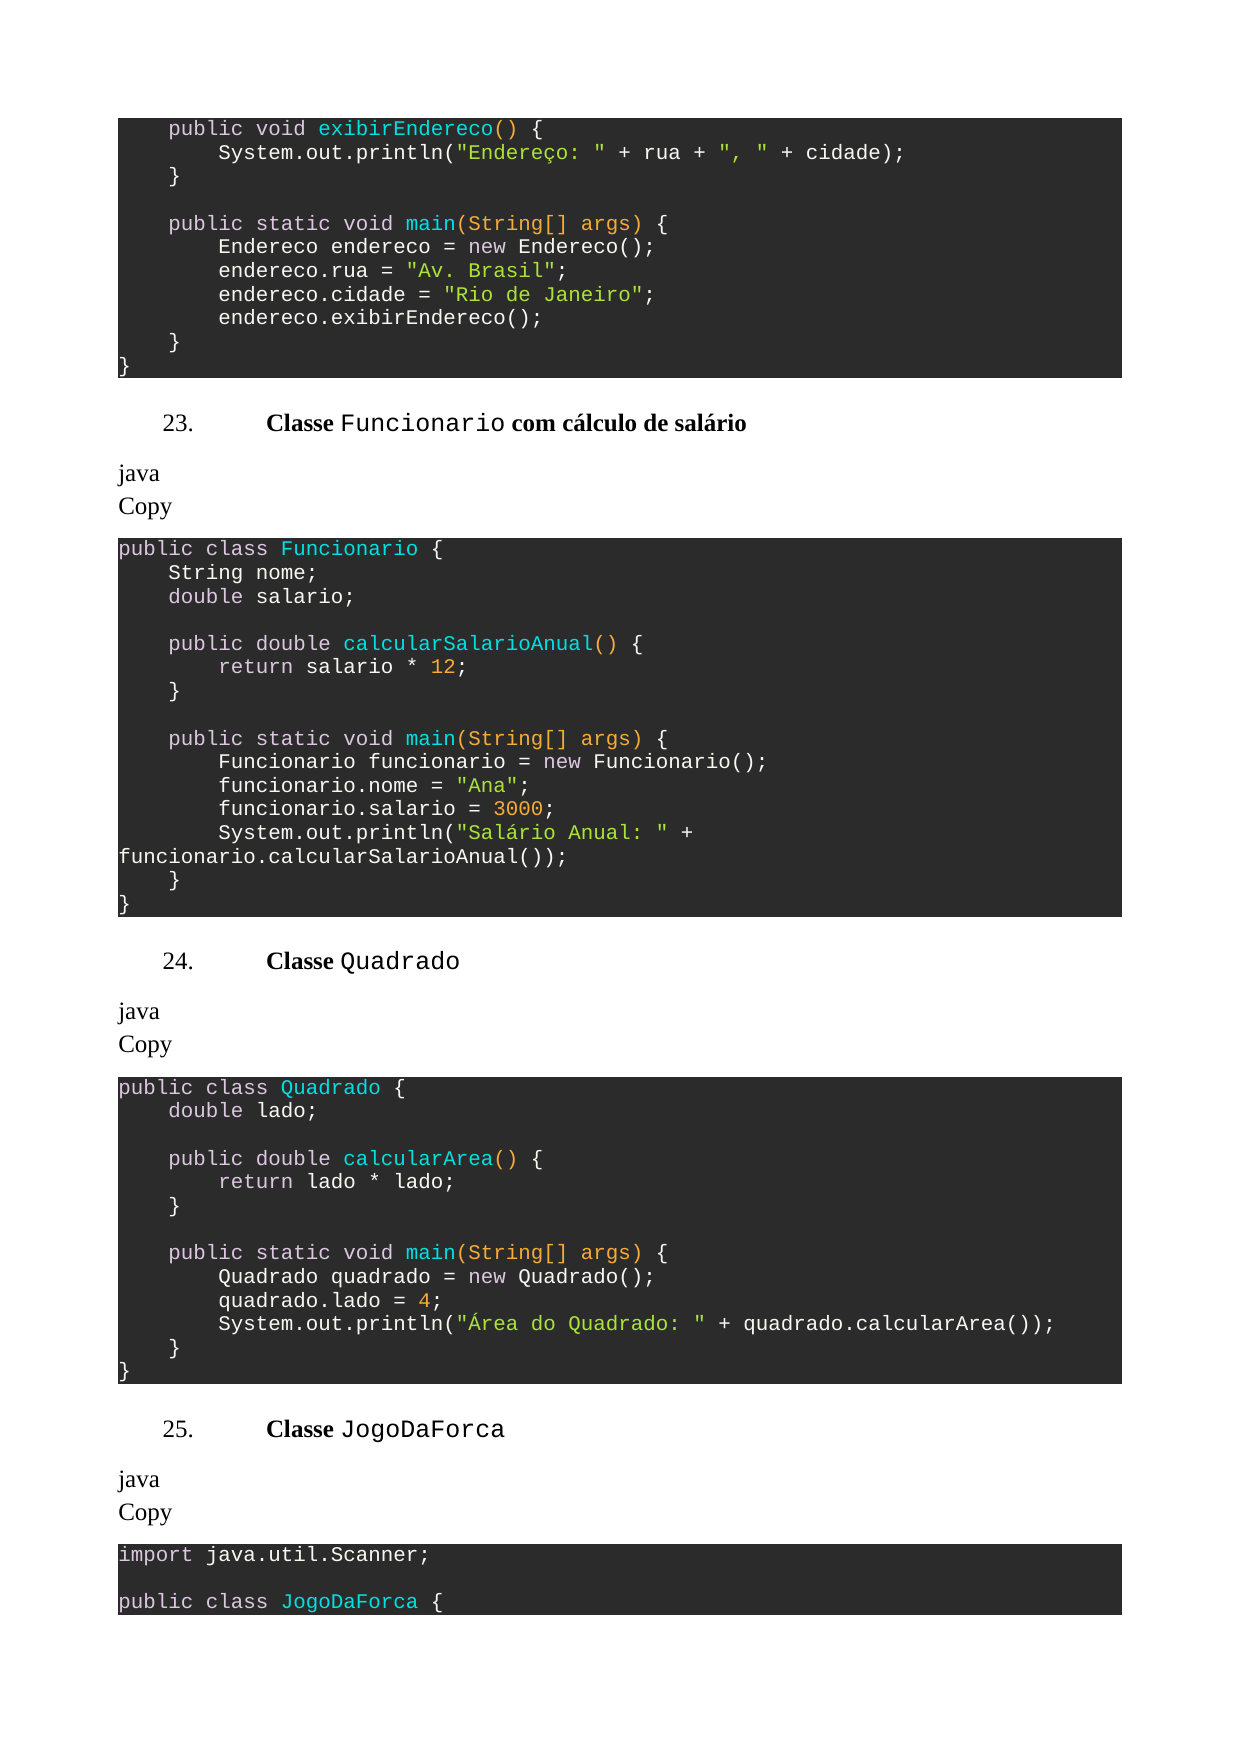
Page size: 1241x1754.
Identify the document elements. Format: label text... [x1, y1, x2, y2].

text endereco.exibirEndereco(); [118, 307, 1122, 331]
text String nome; [118, 562, 1122, 586]
text Funcionario funcionario = new Funcionario(); [118, 751, 1122, 775]
list Classe Quadrado [162, 946, 1122, 977]
text } [118, 1337, 1122, 1361]
text } [118, 893, 1122, 917]
text java [118, 996, 1122, 1025]
text java [118, 1464, 1122, 1492]
text } [118, 165, 1122, 189]
text Copy [118, 1497, 1122, 1525]
text public double calcularArea() { [118, 1148, 1122, 1171]
text public static void main(String[] args) { [118, 727, 1122, 751]
text public class JogoDaForca { [118, 1592, 1122, 1615]
text public class Quadrado { [118, 1077, 1122, 1100]
text quadrado.lado = 4; [118, 1289, 1122, 1313]
text } [118, 869, 1122, 893]
text endereco.rua = "Av. Brasil"; [118, 260, 1122, 284]
text } [118, 1195, 1122, 1219]
text public double calcularSalarioAnual() { [118, 633, 1122, 657]
text public static void main(String[] args) { [118, 1242, 1122, 1266]
text return salario * 12; [118, 657, 1122, 680]
text } [118, 354, 1122, 378]
list Classe Funcionario com cálculo de salário [162, 408, 1122, 438]
text return lado * lado; [118, 1171, 1122, 1195]
text System.out.println("Salário Anual: " + funcionario.calcularSalarioAnual()); [118, 822, 1122, 869]
text System.out.println("Área do Quadrado: " + quadrado.calcularArea()); [118, 1313, 1122, 1337]
text funcionario.nome = "Ana"; [118, 775, 1122, 798]
text System.out.println("Endereço: " + rua + ", " + cidade); [118, 142, 1122, 165]
text public void exibirEndereco() { [118, 118, 1122, 142]
text } [118, 680, 1122, 704]
text } [118, 1361, 1122, 1384]
text public class Funcionario { [118, 538, 1122, 562]
text Copy [118, 491, 1122, 519]
text funcionario.salario = 3000; [118, 798, 1122, 822]
text Copy [118, 1029, 1122, 1058]
text java [118, 458, 1122, 486]
list Classe JogoDaForca [162, 1414, 1122, 1444]
text Endereco endereco = new Endereco(); [118, 236, 1122, 260]
text Quadrado quadrado = new Quadrado(); [118, 1266, 1122, 1289]
text double salario; [118, 586, 1122, 609]
text import java.util.Scanner; [118, 1544, 1122, 1568]
text endereco.cidade = "Rio de Janeiro"; [118, 284, 1122, 307]
text } [118, 331, 1122, 354]
text public static void main(String[] args) { [118, 213, 1122, 236]
text double lado; [118, 1100, 1122, 1124]
